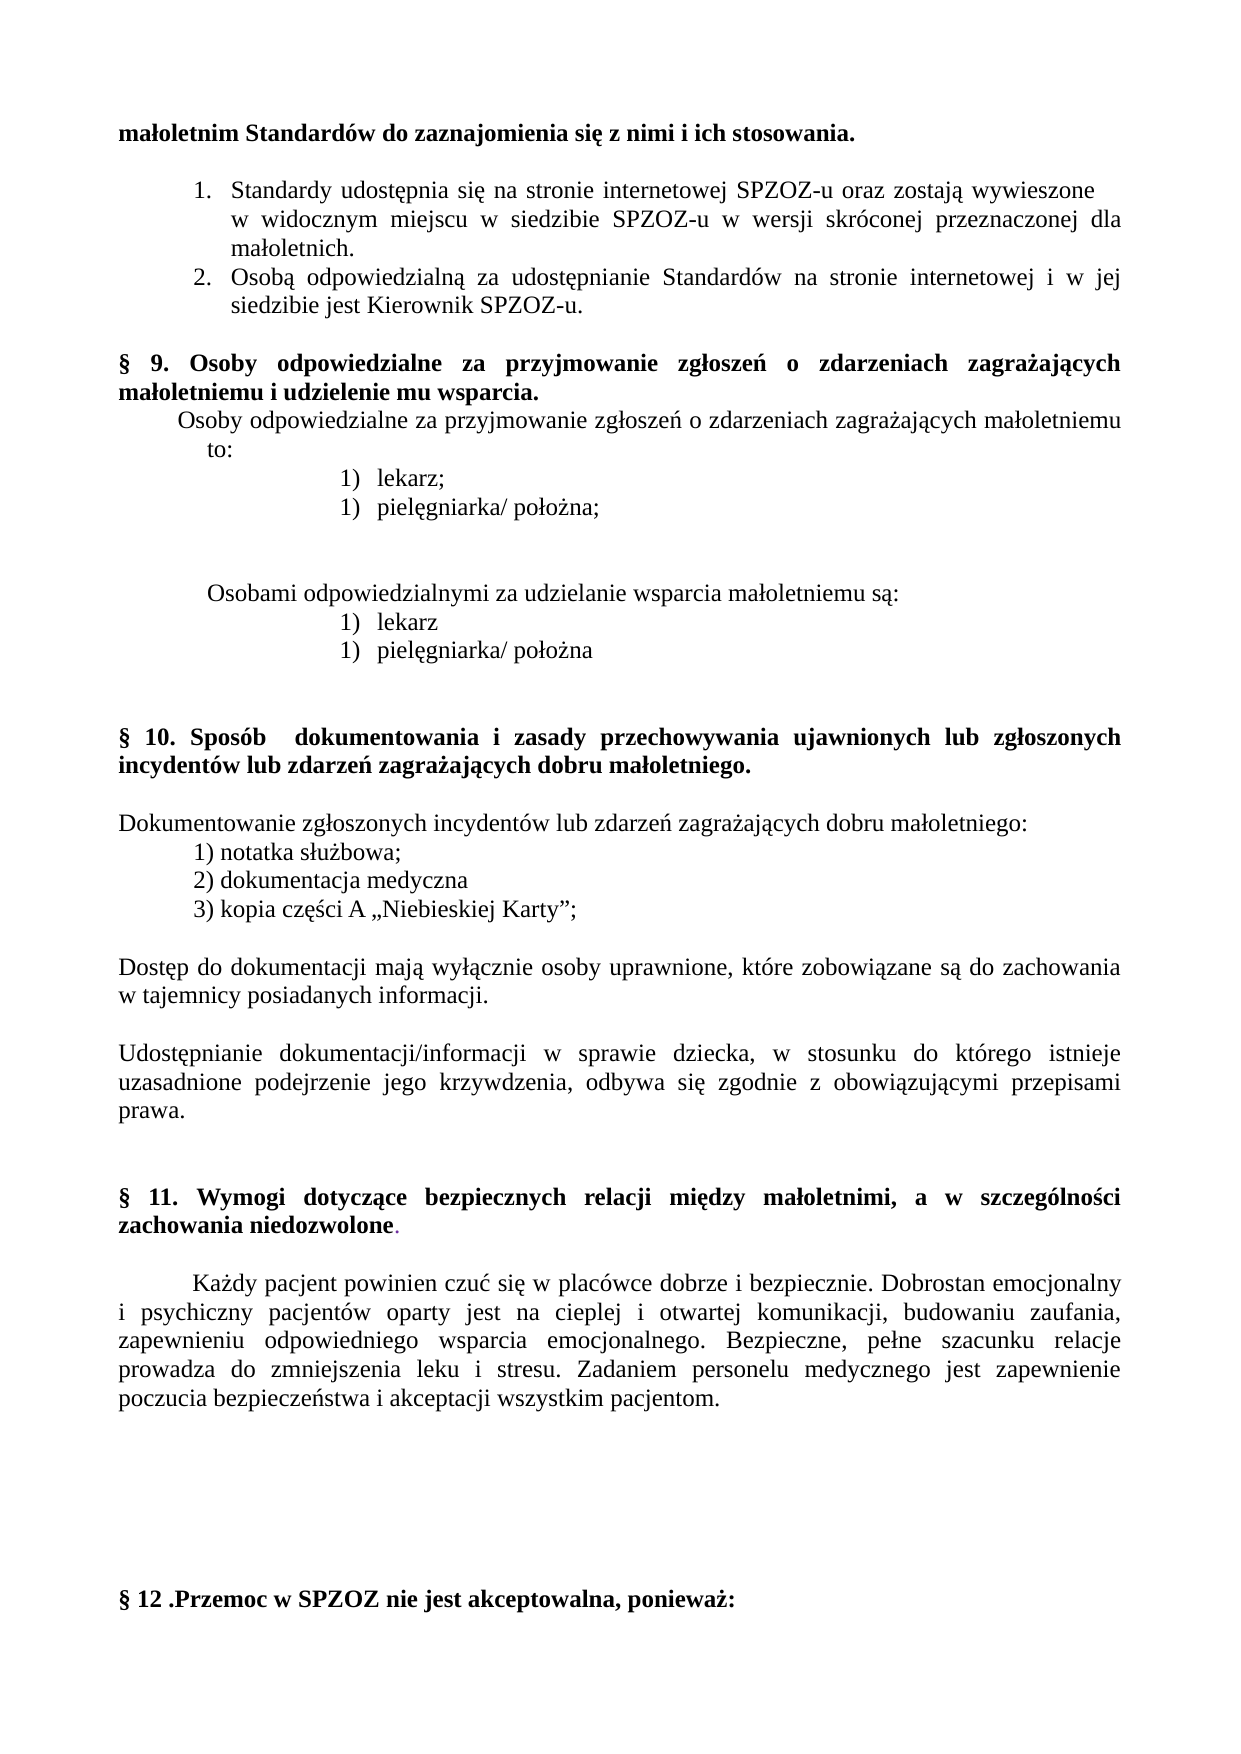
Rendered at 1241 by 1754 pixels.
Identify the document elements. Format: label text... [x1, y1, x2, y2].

text § 11. Wymogi dotyczące bezpiecznych relacji między małoletnimi, a w szczególności zachowania niedozwolone. [118, 1182, 1122, 1239]
text Osobami odpowiedzialnymi za udzielanie wsparcia małoletniemu są: [207, 578, 1122, 607]
list pielęgniarka/ położna; [339, 492, 1122, 521]
list lekarz [339, 607, 1122, 636]
text Dokumentowanie zgłoszonych incydentów lub zdarzeń zagrażających dobru małoletniego: [118, 808, 1122, 837]
list pielęgniarka/ położna [339, 636, 1122, 664]
text Osoby odpowiedzialne za przyjmowanie zgłoszeń o zdarzeniach zagrażających małoletniemu to: [177, 406, 1122, 463]
text § 12 .Przemoc w SPZOZ nie jest akceptowalna, ponieważ: [118, 1584, 1122, 1613]
text Każdy pacjent powinien czuć się w placówce dobrze i bezpiecznie. Dobrostan emocjonalny i psychiczny pacjentów oparty jest na cieplej i otwartej komunikacji, budowaniu zaufania, zapewnieniu odpowiedniego wsparcia emocjonalnego. Bezpieczne, pełne szacunku relacje prowadza do zmniejszenia leku i stresu. Zadaniem personelu medycznego jest zapewnienie poczucia bezpieczeństwa i akceptacji wszystkim pacjentom. [118, 1268, 1122, 1412]
list lekarz; [339, 463, 1122, 492]
list Standardy udostępnia się na stronie internetowej SPZOZ-u oraz zostają wywieszone w widocznym miejscu w siedzibie SPZOZ-u w wersji skróconej przeznaczonej dla małoletnich. [193, 176, 1122, 262]
text małoletnim Standardów do zaznajomienia się z nimi i ich stosowania. [118, 118, 1122, 147]
text 3) kopia części A „Niebieskiej Karty”; [193, 894, 1122, 923]
text Udostępnianie dokumentacji/informacji w sprawie dziecka, w stosunku do którego istnieje uzasadnione podejrzenie jego krzywdzenia, odbywa się zgodnie z obowiązującymi przepisami prawa. [118, 1038, 1122, 1124]
text 2) dokumentacja medyczna [193, 866, 1122, 894]
text § 9. Osoby odpowiedzialne za przyjmowanie zgłoszeń o zdarzeniach zagrażających małoletniemu i udzielenie mu wsparcia. [118, 348, 1122, 406]
text § 10. Sposób dokumentowania i zasady przechowywania ujawnionych lub zgłoszonych incydentów lub zdarzeń zagrażających dobru małoletniego. [118, 722, 1122, 779]
list Osobą odpowiedzialną za udostępnianie Standardów na stronie internetowej i w jej siedzibie jest Kierownik SPZOZ-u. [193, 262, 1122, 319]
text Dostęp do dokumentacji mają wyłącznie osoby uprawnione, które zobowiązane są do zachowania w tajemnicy posiadanych informacji. [118, 952, 1122, 1009]
text 1) notatka służbowa; [193, 837, 1122, 866]
